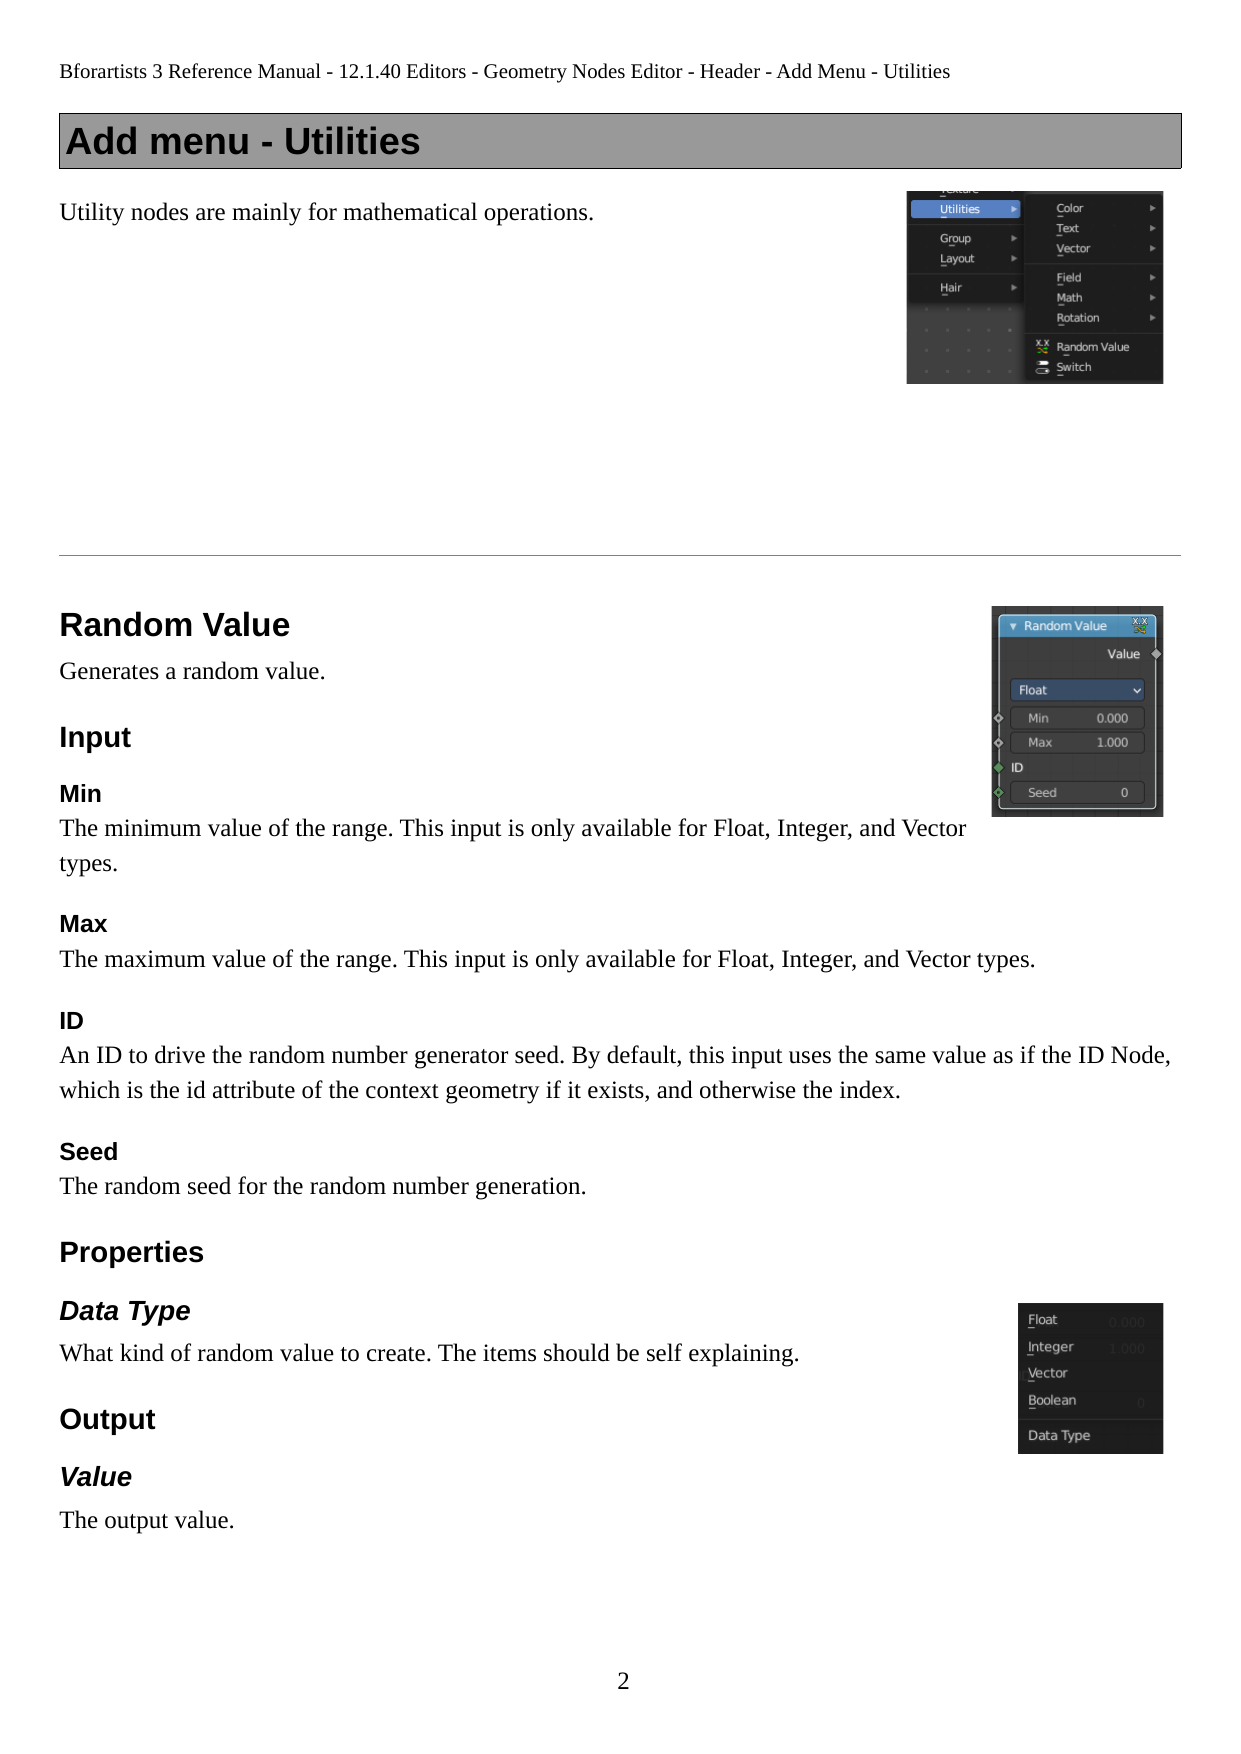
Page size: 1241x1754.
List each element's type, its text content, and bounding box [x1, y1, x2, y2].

subtitle Seed [59, 1137, 1181, 1165]
table_header Add menu - Utilities [60, 114, 1181, 168]
text Utility nodes are mainly for mathematical operations. [59, 197, 906, 225]
subtitle Min [59, 779, 991, 807]
subtitle [1164, 1402, 1181, 1436]
picture [991, 606, 1164, 817]
subtitle Data Type [59, 1294, 1181, 1326]
text The minimum value of the range. This input is only available for Float, Integer, and Vector types. [59, 813, 1181, 877]
text The random seed for the random number generation. [59, 1171, 1181, 1200]
subtitle ID [59, 1006, 1181, 1034]
text The maximum value of the range. This input is only available for Float, Integer, and Vector types. [59, 944, 1181, 973]
text An ID to drive the random number generator seed. By default, this input uses the same value as if the ID Node, which is the id attribute of the context geometry if it exists, and otherwise the index. [59, 1041, 1181, 1104]
picture [906, 191, 1164, 384]
text Generates a random value. [59, 656, 991, 685]
subtitle Input [59, 720, 991, 754]
subtitle [1164, 720, 1181, 754]
subtitle Random Value [59, 605, 1181, 644]
picture [1018, 1303, 1164, 1454]
text What kind of random value to create. The items should be self explaining. [59, 1338, 1018, 1367]
subtitle [1164, 779, 1181, 807]
subtitle Output [59, 1402, 1018, 1436]
text The output value. [59, 1505, 1181, 1534]
subtitle Value [59, 1461, 1181, 1492]
subtitle Properties [59, 1235, 1181, 1269]
subtitle Max [59, 909, 1181, 938]
